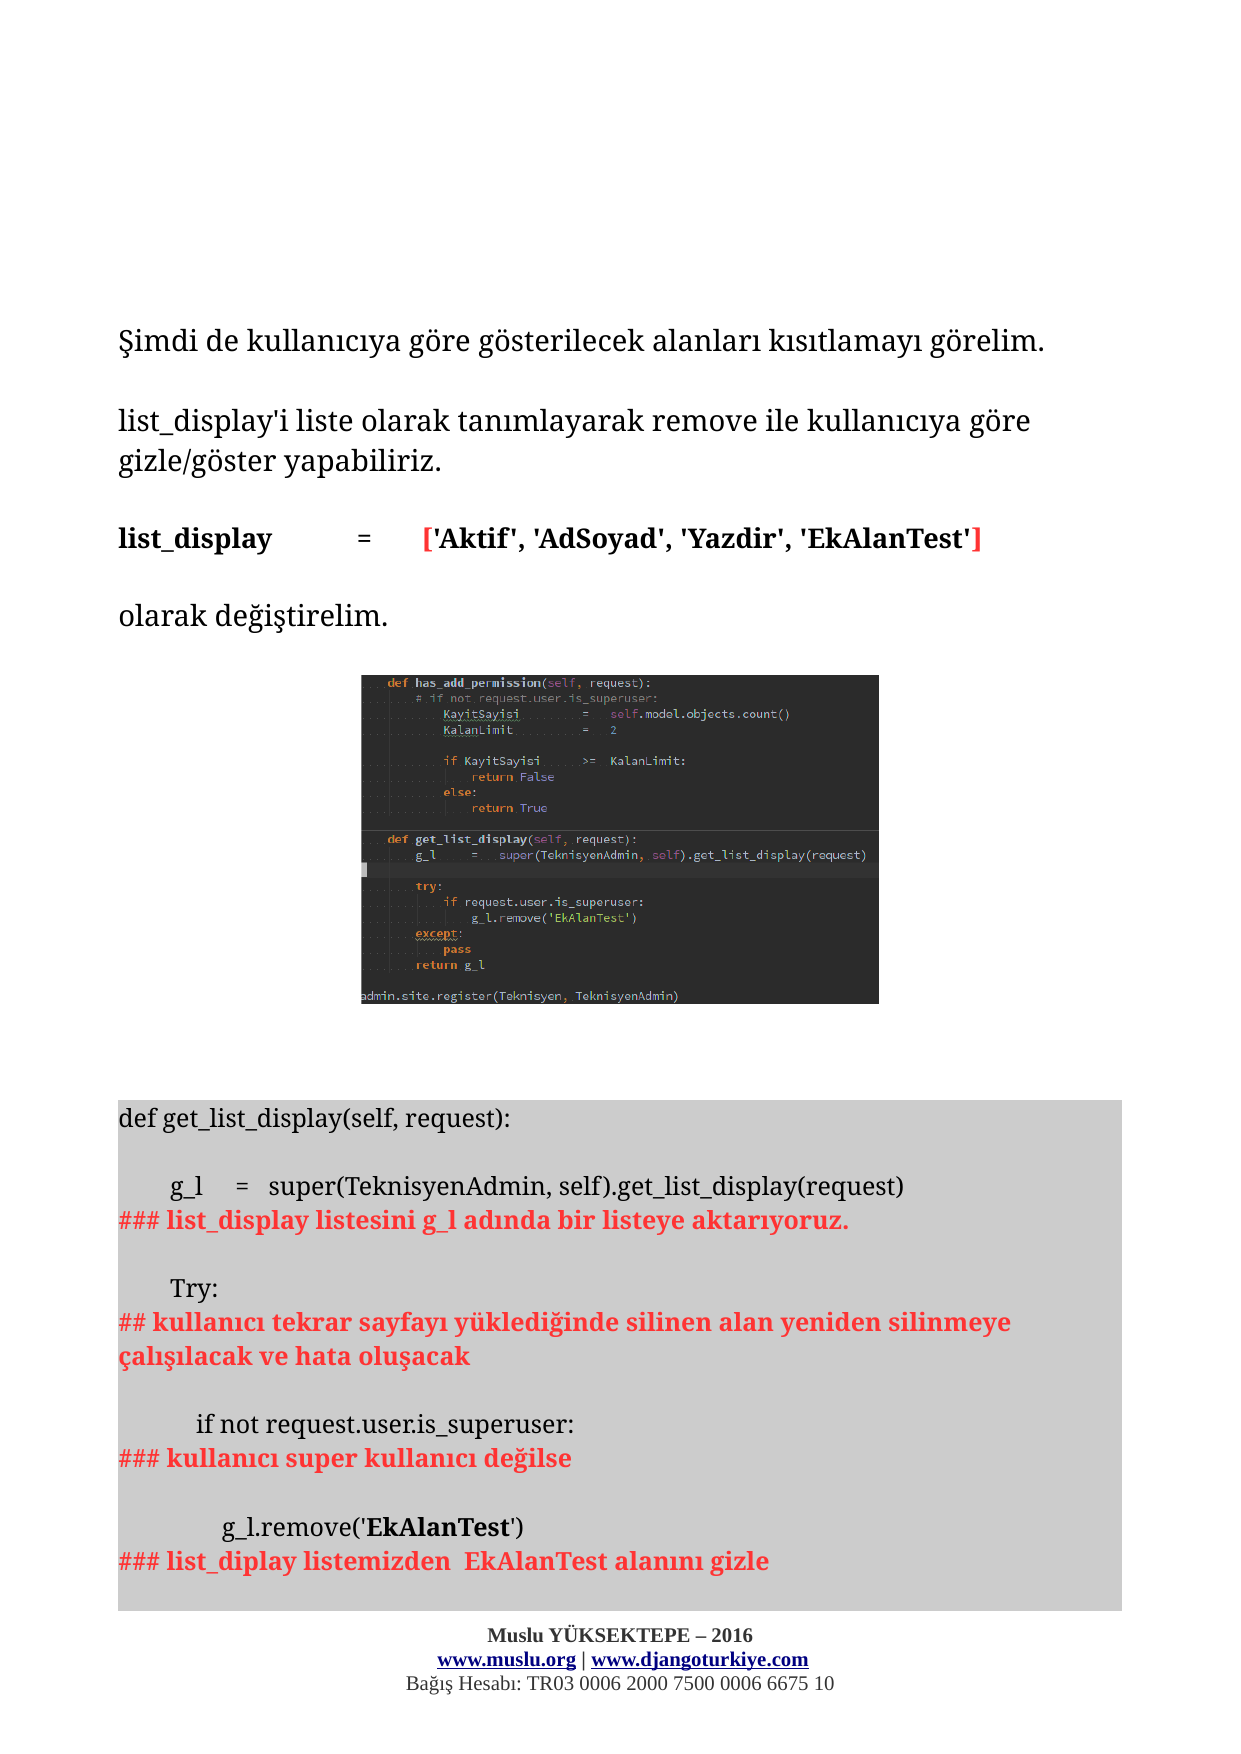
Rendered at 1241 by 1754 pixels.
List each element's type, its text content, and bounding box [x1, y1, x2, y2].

text ### kullanıcı super kullanıcı değilse [118, 1441, 1122, 1475]
text Try: [118, 1271, 1122, 1305]
text olarak değiştirelim. [118, 596, 1122, 635]
text ## kullanıcı tekrar sayfayı yüklediğinde silinen alan yeniden silinmeye çalışılacak ve hata oluşacak [118, 1305, 1122, 1373]
text g_l = super(TeknisyenAdmin, self).get_list_display(request) [118, 1168, 1122, 1203]
text list_display = ['Aktif', 'AdSoyad', 'Yazdir', 'EkAlanTest'] [118, 519, 1122, 556]
text g_l.remove('EkAlanTest') [118, 1509, 1122, 1543]
text if not request.user.is_superuser: [118, 1407, 1122, 1441]
text list_display'i liste olarak tanımlayarak remove ile kullanıcıya göre gizle/göster yapabiliriz. [118, 400, 1122, 479]
text def get_list_display(self, request): [118, 1100, 1122, 1134]
text Şimdi de kullanıcıya göre gösterilecek alanları kısıtlamayı görelim. [118, 321, 1122, 360]
text ### list_display listesini g_l adında bir listeye aktarıyoruz. [118, 1203, 1122, 1237]
text ### list_diplay listemizden EkAlanTest alanını gizle [118, 1543, 1122, 1577]
picture [361, 675, 879, 1004]
